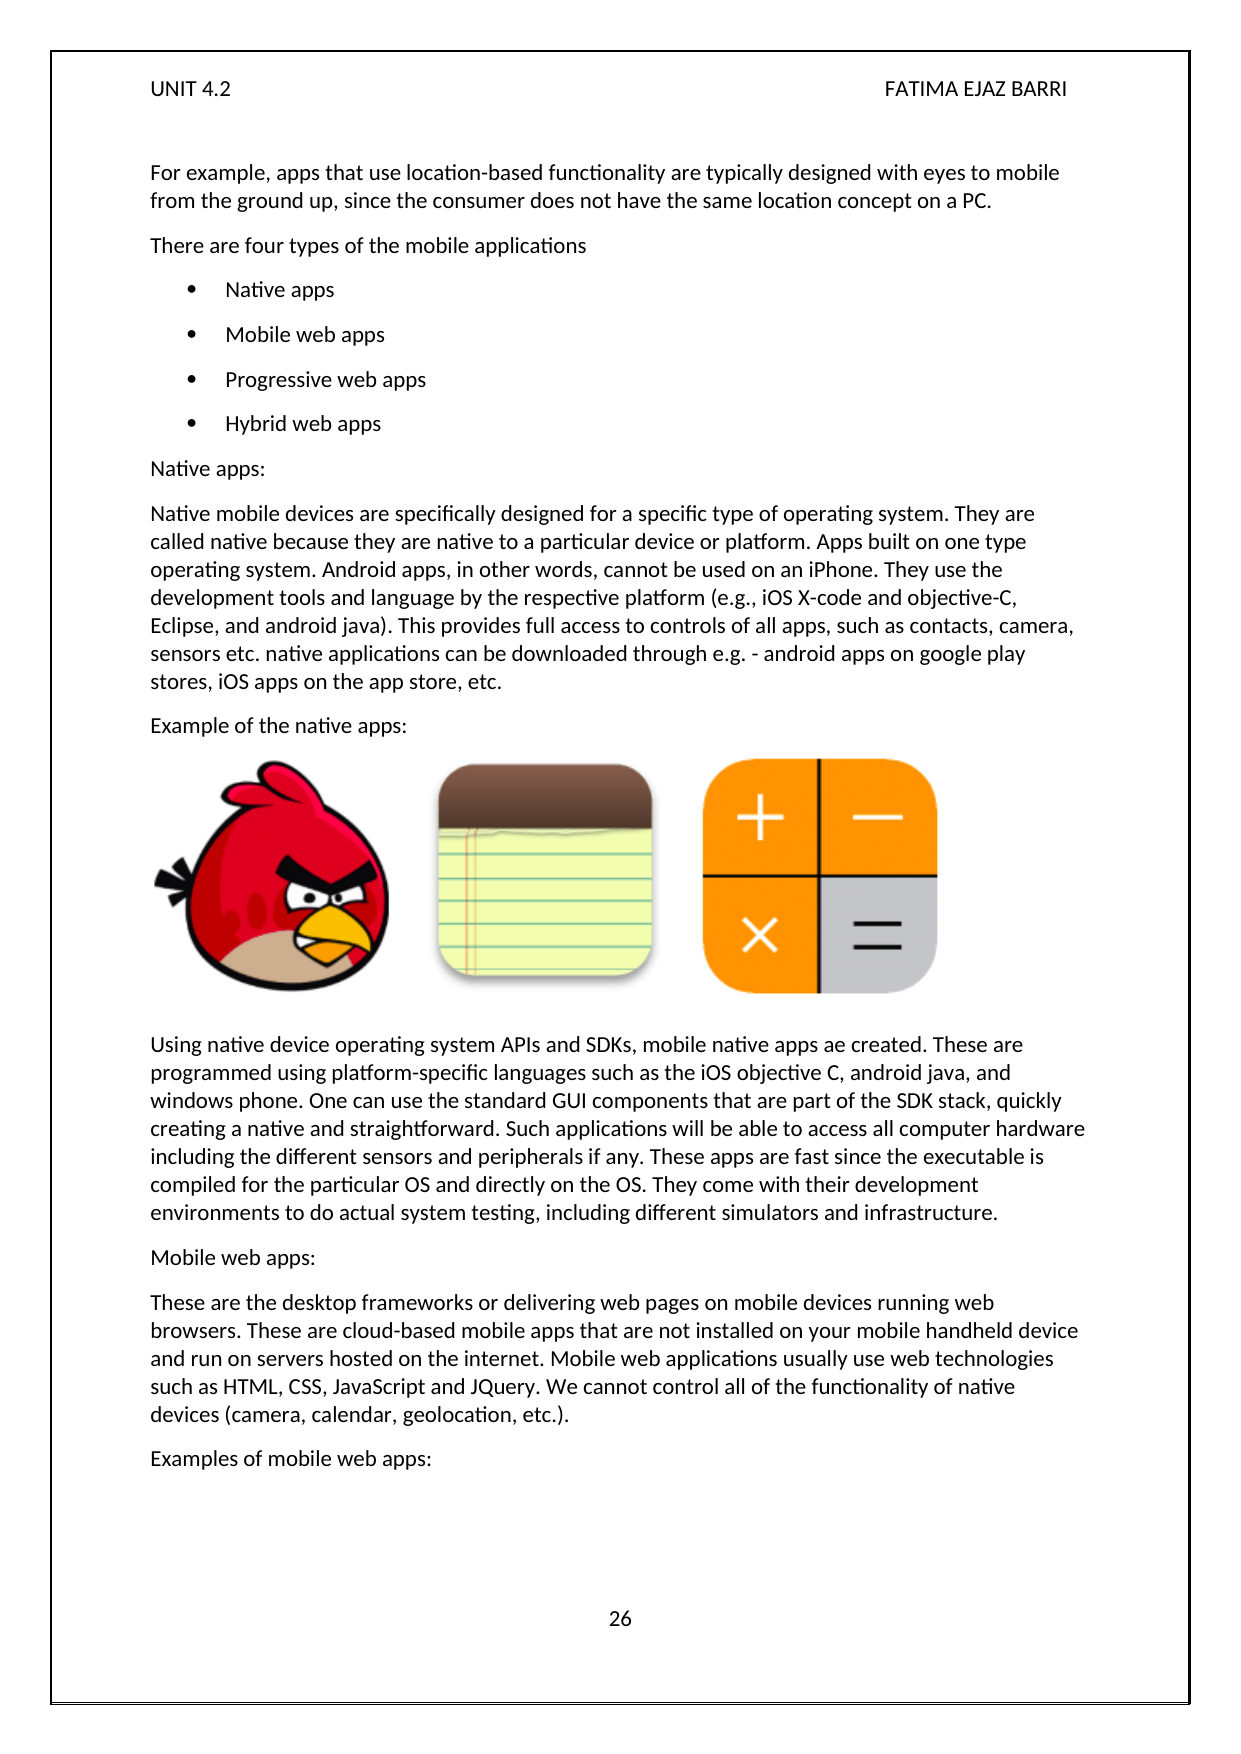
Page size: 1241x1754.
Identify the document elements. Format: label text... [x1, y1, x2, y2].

text Native mobile devices are specifically designed for a specific type of operating system. They are called native because they are native to a particular device or platform. Apps built on one type operating system. Android apps, in other words, cannot be used on an iPhone. They use the development tools and language by the respective platform (e.g., iOS X-code and objective-C, Eclipse, and android java). This provides full access to controls of all apps, such as contacts, camera, sensors etc. native applications can be downloaded through e.g. - android apps on google play stores, iOS apps on the app store, etc. [150, 499, 1090, 695]
list Progressive web apps [188, 365, 1090, 393]
list Native apps [188, 275, 1090, 303]
text There are four types of the mobile applications [150, 231, 1090, 259]
text Mobile web apps: [150, 1243, 1090, 1271]
text For example, apps that use location-based functionality are typically designed with eyes to mobile from the ground up, since the consumer does not have the same location concept on a PC. [150, 158, 1090, 214]
text Using native device operating system APIs and SDKs, mobile native apps ae created. These are programmed using platform-specific languages such as the iOS objective C, android java, and windows phone. One can use the standard GUI components that are part of the SDK stack, quickly creating a native and straightforward. Such applications will be able to access all computer hardware including the different sensors and peripherals if any. These apps are fast since the executable is compiled for the particular OS and directly on the OS. They come with their development environments to do actual system testing, including different simulators and infrastructure. [150, 1030, 1090, 1226]
text These are the desktop frameworks or delivering web pages on mobile devices running web browsers. These are cloud-based mobile apps that are not installed on your mobile handheld device and run on servers hosted on the internet. Mobile web applications usually use web technologies such as HTML, CSS, JavaScript and JQuery. We cannot control all of the functionality of native devices (camera, calendar, geolocation, etc.). [150, 1288, 1090, 1428]
list Hybrid web apps [188, 409, 1090, 437]
text Examples of mobile web apps: [150, 1444, 1090, 1472]
list Mobile web apps [188, 320, 1090, 348]
text Native apps: [150, 454, 1090, 482]
text Example of the native apps: [150, 712, 1090, 740]
